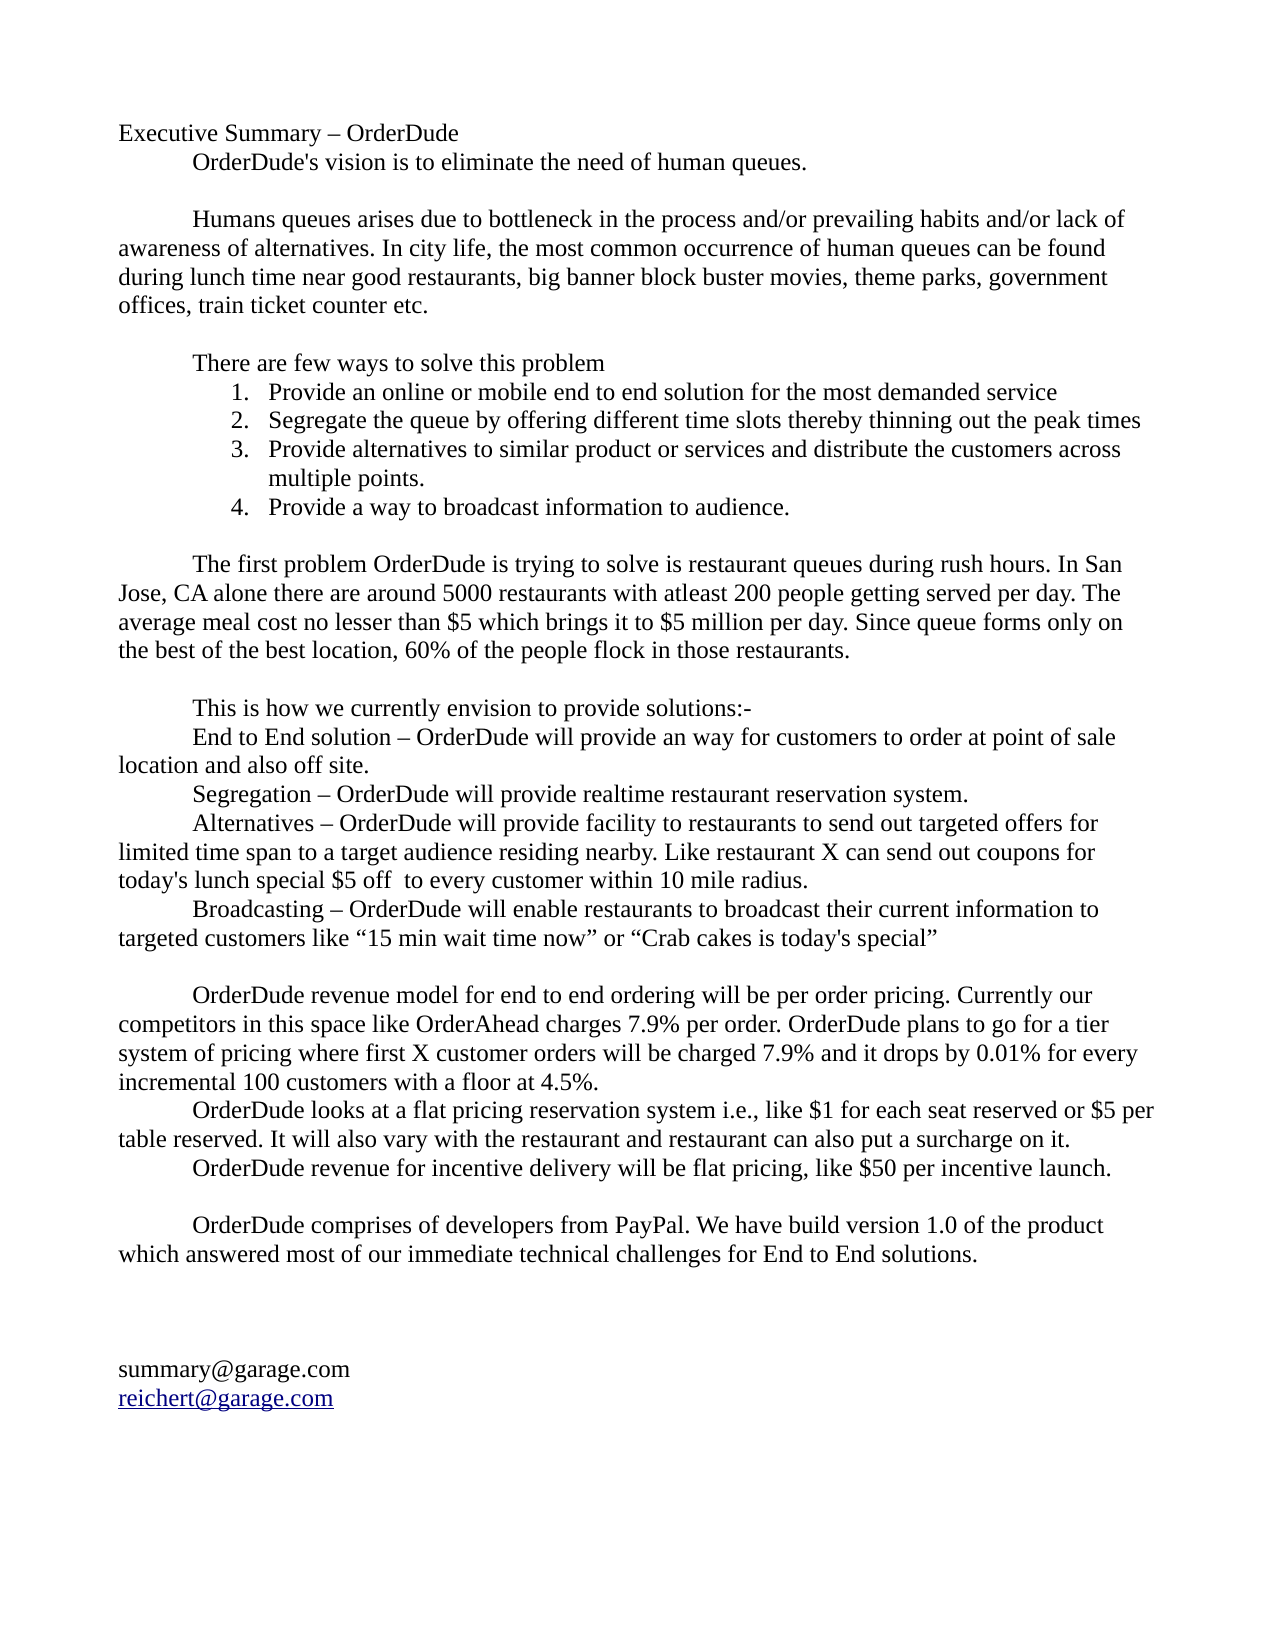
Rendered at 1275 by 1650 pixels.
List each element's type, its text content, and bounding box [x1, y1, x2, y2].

text OrderDude's vision is to eliminate the need of human queues. [118, 147, 1157, 176]
text OrderDude revenue model for end to end ordering will be per order pricing. Currently our competitors in this space like OrderAhead charges 7.9% per order. OrderDude plans to go for a tier system of pricing where first X customer orders will be charged 7.9% and it drops by 0.01% for every incremental 100 customers with a floor at 4.5%. [118, 981, 1157, 1096]
text reichert@garage.com [118, 1383, 1157, 1412]
text Humans queues arises due to bottleneck in the process and/or prevailing habits and/or lack of awareness of alternatives. In city life, the most common occurrence of human queues can be found during lunch time near good restaurants, big banner block buster movies, theme parks, government offices, train ticket counter etc. [118, 204, 1157, 319]
text Alternatives – OrderDude will provide facility to restaurants to send out targeted offers for limited time span to a target audience residing nearby. Like restaurant X can send out coupons for today's lunch special $5 off to every customer within 10 mile radius. [118, 808, 1157, 894]
text summary@garage.com [118, 1354, 1157, 1383]
text End to End solution – OrderDude will provide an way for customers to order at point of sale location and also off site. Segregation – OrderDude will provide realtime restaurant reservation system. [118, 722, 1157, 808]
text OrderDude looks at a flat pricing reservation system i.e., like $1 for each seat reserved or $5 per table reserved. It will also vary with the restaurant and restaurant can also put a surcharge on it. [118, 1096, 1157, 1153]
text There are few ways to solve this problem [118, 348, 1157, 377]
list Provide a way to broadcast information to audience. [231, 492, 1157, 521]
text OrderDude revenue for incentive delivery will be flat pricing, like $50 per incentive launch. [118, 1153, 1157, 1182]
text The first problem OrderDude is trying to solve is restaurant queues during rush hours. In San Jose, CA alone there are around 5000 restaurants with atleast 200 people getting served per day. The average meal cost no lesser than $5 which brings it to $5 million per day. Since queue forms only on the best of the best location, 60% of the people flock in those restaurants. [118, 549, 1157, 664]
text This is how we currently envision to provide solutions:- [118, 693, 1157, 722]
list Segregate the queue by offering different time slots thereby thinning out the peak times [231, 406, 1157, 434]
text Broadcasting – OrderDude will enable restaurants to broadcast their current information to targeted customers like “15 min wait time now” or “Crab cakes is today's special” [118, 894, 1157, 952]
list Provide alternatives to similar product or services and distribute the customers across multiple points. [231, 434, 1157, 492]
list Provide an online or mobile end to end solution for the most demanded service [231, 377, 1157, 406]
text Executive Summary – OrderDude [118, 118, 1157, 147]
text OrderDude comprises of developers from PayPal. We have build version 1.0 of the product which answered most of our immediate technical challenges for End to End solutions. [118, 1211, 1157, 1268]
